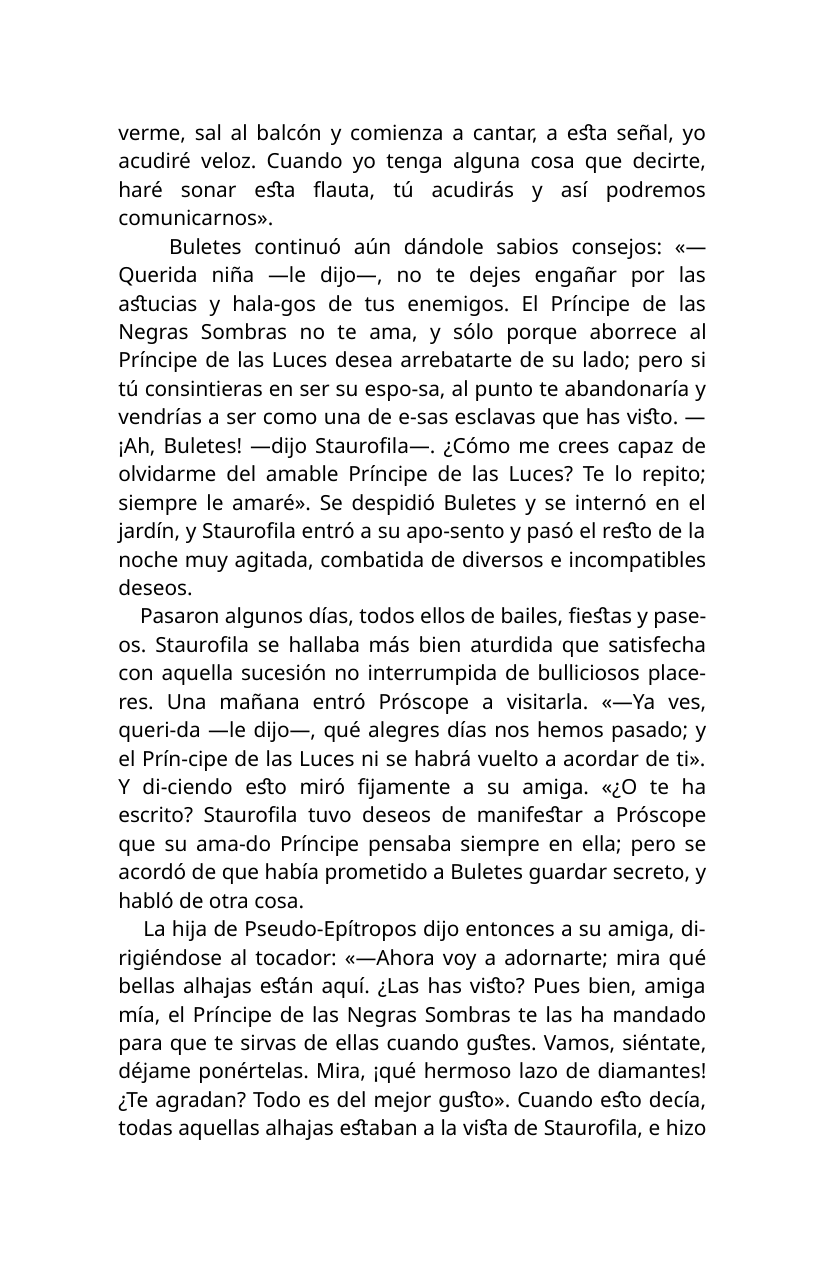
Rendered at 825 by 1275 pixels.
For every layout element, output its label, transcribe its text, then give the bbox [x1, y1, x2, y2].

text verme, sal al balcón y comienza a cantar, a eﬆa señal, yo acudiré veloz. Cuando yo tenga alguna cosa que decirte, haré sonar eﬆa flauta, tú acudirás y así podremos comunicarnos». [118, 118, 707, 232]
text Pasaron algunos días, todos ellos de bailes, fieﬆas y pase-os. Staurofila se hallaba más bien aturdida que satisfecha con aquella sucesión no interrumpida de bulliciosos place-res. Una mañana entró Próscope a visitarla. «—Ya ves, queri-da —le dijo—, qué alegres días nos hemos pasado; y el Prín-cipe de las Luces ni se habrá vuelto a acordar de ti». Y di-ciendo eﬆo miró fijamente a su amiga. «¿O te ha escrito? Staurofila tuvo deseos de manifeﬆar a Próscope que su ama-do Príncipe pensaba siempre en ella; pero se acordó de que había prometido a Buletes guardar secreto, y habló de otra cosa. [118, 602, 707, 914]
text La hija de Pseudo-Epítropos dijo entonces a su amiga, di-rigiéndose al tocador: «—Ahora voy a adornarte; mira qué bellas alhajas eﬆán aquí. ¿Las has viﬆo? Pues bien, amiga mía, el Príncipe de las Negras Sombras te las ha mandado para que te sirvas de ellas cuando guﬆes. Vamos, siéntate, déjame ponértelas. Mira, ¡qué hermoso lazo de diamantes! ¿Te agradan? Todo es del mejor guﬆo». Cuando eﬆo decía, todas aquellas alhajas eﬆaban a la viﬆa de Staurofila, e hizo [118, 914, 707, 1142]
text Buletes continuó aún dándole sabios consejos: «—Querida niña —le dijo—, no te dejes engañar por las aﬆucias y hala-gos de tus enemigos. El Príncipe de las Negras Sombras no te ama, y sólo porque aborrece al Príncipe de las Luces desea arrebatarte de su lado; pero si tú consintieras en ser su espo-sa, al punto te abandonaría y vendrías a ser como una de e-sas esclavas que has viﬆo. —¡Ah, Buletes! —dijo Staurofila—. ¿Cómo me crees capaz de olvidarme del amable Príncipe de las Luces? Te lo repito; siempre le amaré». Se despidió Buletes y se internó en el jardín, y Staurofila entró a su apo-sento y pasó el reﬆo de la noche muy agitada, combatida de diversos e incompatibles deseos. [118, 232, 707, 602]
